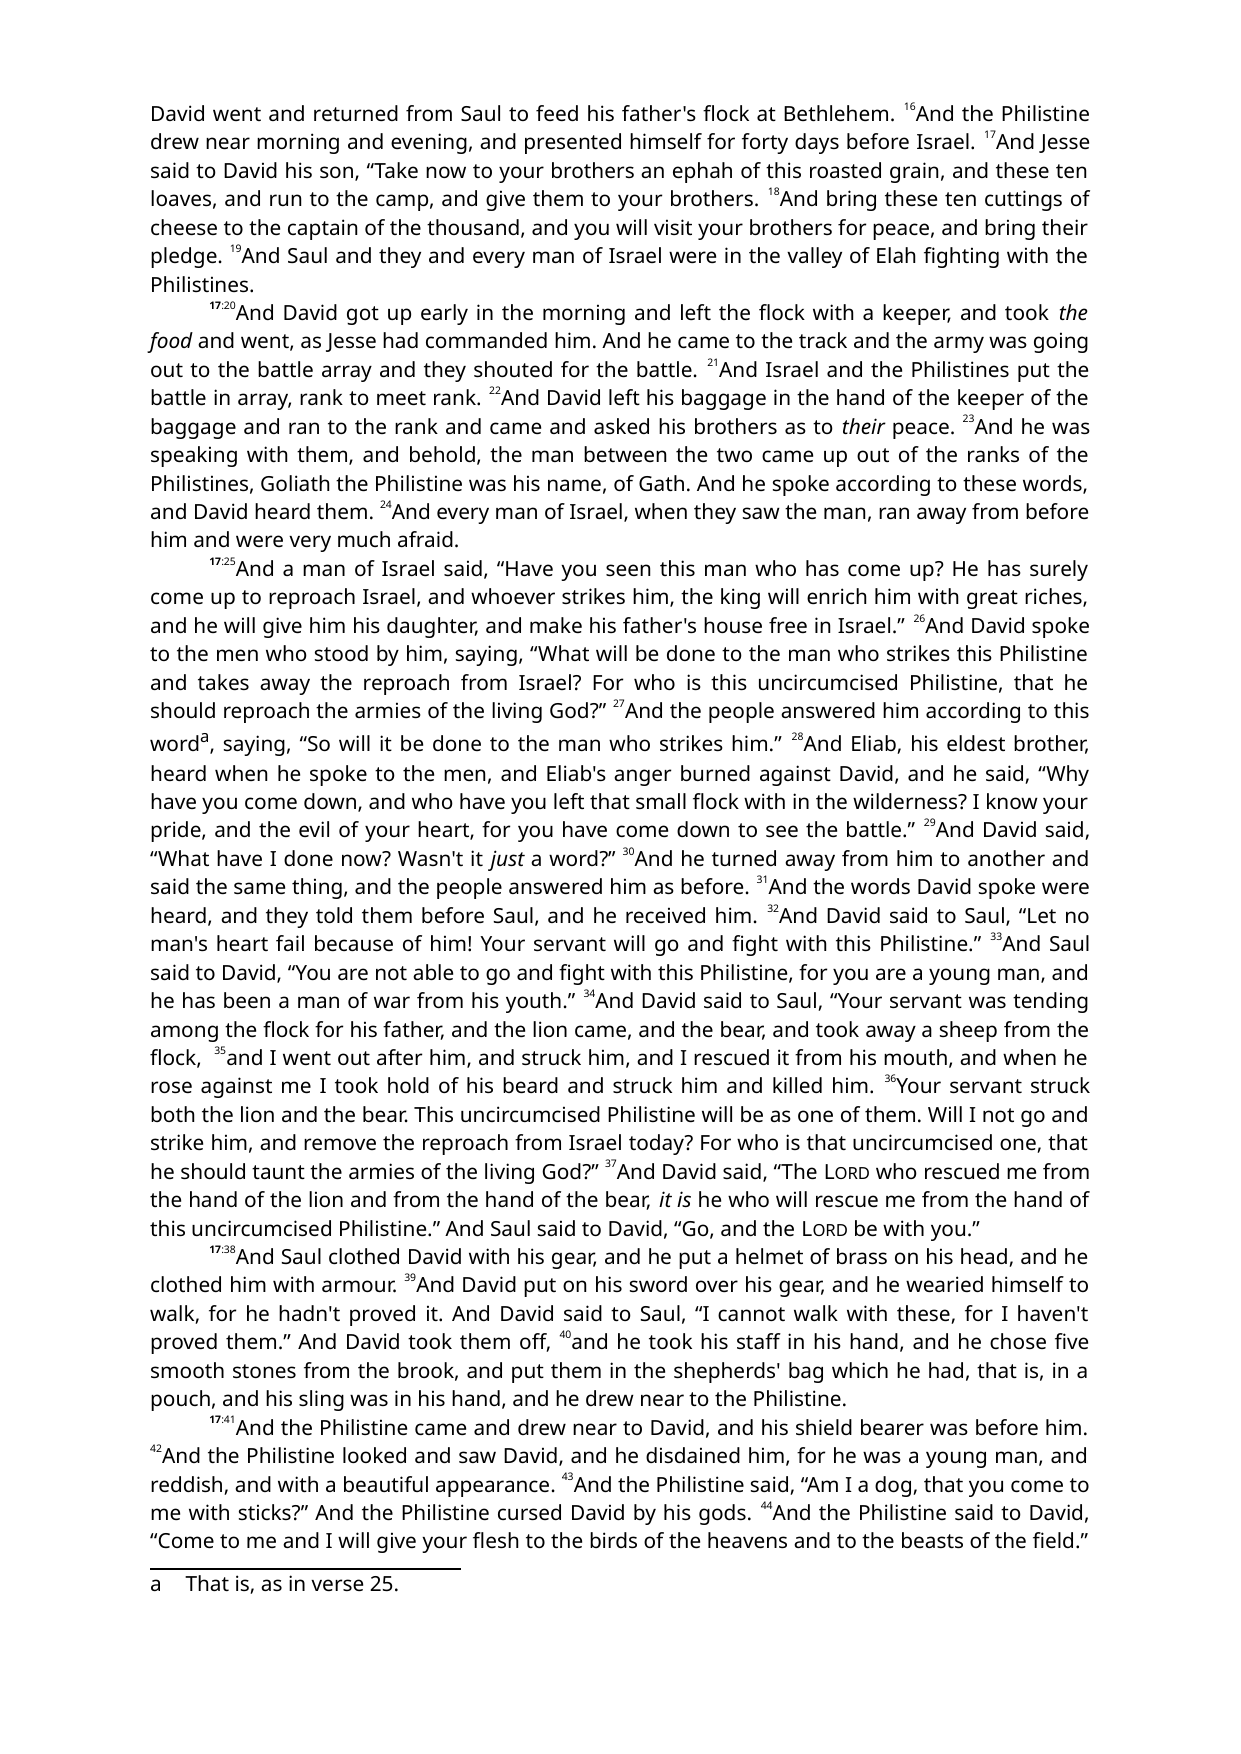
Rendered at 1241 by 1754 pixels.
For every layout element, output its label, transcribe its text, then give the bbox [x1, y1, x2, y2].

text That is, as in verse 25. [150, 1569, 1090, 1597]
text 17:38And Saul clothed David with his gear, and he put a helmet of brass on his head, and he clothed him with armour. 39And David put on his sword over his gear, and he wearied himself to walk, for he hadn't proved it. And David said to Saul, “I cannot walk with these, for I haven't proved them.” And David took them off, 40and he took his staff in his hand, and he chose five smooth stones from the brook, and put them in the shepherds' bag which he had, that is, in a pouch, and his sling was in his hand, and he drew near to the Philistine. [150, 1242, 1090, 1413]
text 17:41And the Philistine came and drew near to David, and his shield bearer was before him. 42And the Philistine looked and saw David, and he disdained him, for he was a young man, and reddish, and with a beautiful appearance. 43And the Philistine said, “Am I a dog, that you come to me with sticks?” And the Philistine cursed David by his gods. 44And the Philistine said to David, “Come to me and I will give your flesh to the birds of the heavens and to the beasts of the field.” 45And David said to the Philistine, “You come to me with a sword and with a spear and with a javelin, and I come to you in the name of the Lord of hosts, the God of the armies of Israel who you have reproached. 46This day the Lord will shut you up into my hand, and I will strike you and take off your head from you, and I will give your dead body and the dead bodies of the army of the Philistines to the birds of the heavens and to the wild beasts of the earth, and all the earth will know that there is a God for Israel, 47and all this assembly will know that the Lord doesn't save with sword and spear, for the battle is the Lord's, and he will give you into our hand. [150, 1413, 1090, 1555]
text 17:12And David was the son of that Ephrathite of Bethlehem of Judah whose name was Jesse (and he had eight sons). And in the days of Saul the man came to be old, going on in years. 13And the three eldest sons of Jesse had gone after Saul to the battle. And the names of his three sons who went to the battle were Eliab, the first-born, and his second, Abinadab, and the third Shammah. 14And David was the youngest, and the three eldest had gone after Saul. 15And David went and returned from Saul to feed his father's flock at Bethlehem. 16And the Philistine drew near morning and evening, and presented himself for forty days before Israel. 17And Jesse said to David his son, “Take now to your brothers an ephah of this roasted grain, and these ten loaves, and run to the camp, and give them to your brothers. 18And bring these ten cuttings of cheese to the captain of the thousand, and you will visit your brothers for peace, and bring their pledge. 19And Saul and they and every man of Israel were in the valley of Elah fighting with the Philistines. [150, 99, 1090, 298]
text 17:20And David got up early in the morning and left the flock with a keeper, and took the food and went, as Jesse had commanded him. And he came to the track and the army was going out to the battle array and they shouted for the battle. 21And Israel and the Philistines put the battle in array, rank to meet rank. 22And David left his baggage in the hand of the keeper of the baggage and ran to the rank and came and asked his brothers as to their peace. 23And he was speaking with them, and behold, the man between the two came up out of the ranks of the Philistines, Goliath the Philistine was his name, of Gath. And he spoke according to these words, and David heard them. 24And every man of Israel, when they saw the man, ran away from before him and were very much afraid. [150, 298, 1090, 554]
text 17:25And a man of Israel said, “Have you seen this man who has come up? He has surely come up to reproach Israel, and whoever strikes him, the king will enrich him with great riches, and he will give him his daughter, and make his father's house free in Israel.” 26And David spoke to the men who stood by him, saying, “What will be done to the man who strikes this Philistine and takes away the reproach from Israel? For who is this uncircumcised Philistine, that he should reproach the armies of the living God?” 27And the people answered him according to this word, saying, “So will it be done to the man who strikes him.” 28And Eliab, his eldest brother, heard when he spoke to the men, and Eliab's anger burned against David, and he said, “Why have you come down, and who have you left that small flock with in the wilderness? I know your pride, and the evil of your heart, for you have come down to see the battle.” 29And David said, “What have I done now? Wasn't it just a word?” 30And he turned away from him to another and said the same thing, and the people answered him as before. 31And the words David spoke were heard, and they told them before Saul, and he received him. 32And David said to Saul, “Let no man's heart fail because of him! Your servant will go and fight with this Philistine.” 33And Saul said to David, “You are not able to go and fight with this Philistine, for you are a young man, and he has been a man of war from his youth.” 34And David said to Saul, “Your servant was tending among the flock for his father, and the lion came, and the bear, and took away a sheep from the flock, 35and I went out after him, and struck him, and I rescued it from his mouth, and when he rose against me I took hold of his beard and struck him and killed him. 36Your servant struck both the lion and the bear. This uncircumcised Philistine will be as one of them. Will I not go and strike him, and remove the reproach from Israel today? For who is that uncircumcised one, that he should taunt the armies of the living God?” 37And David said, “The Lord who rescued me from the hand of the lion and from the hand of the bear, it is he who will rescue me from the hand of this uncircumcised Philistine.” And Saul said to David, “Go, and the Lord be with you.” [150, 554, 1090, 1242]
